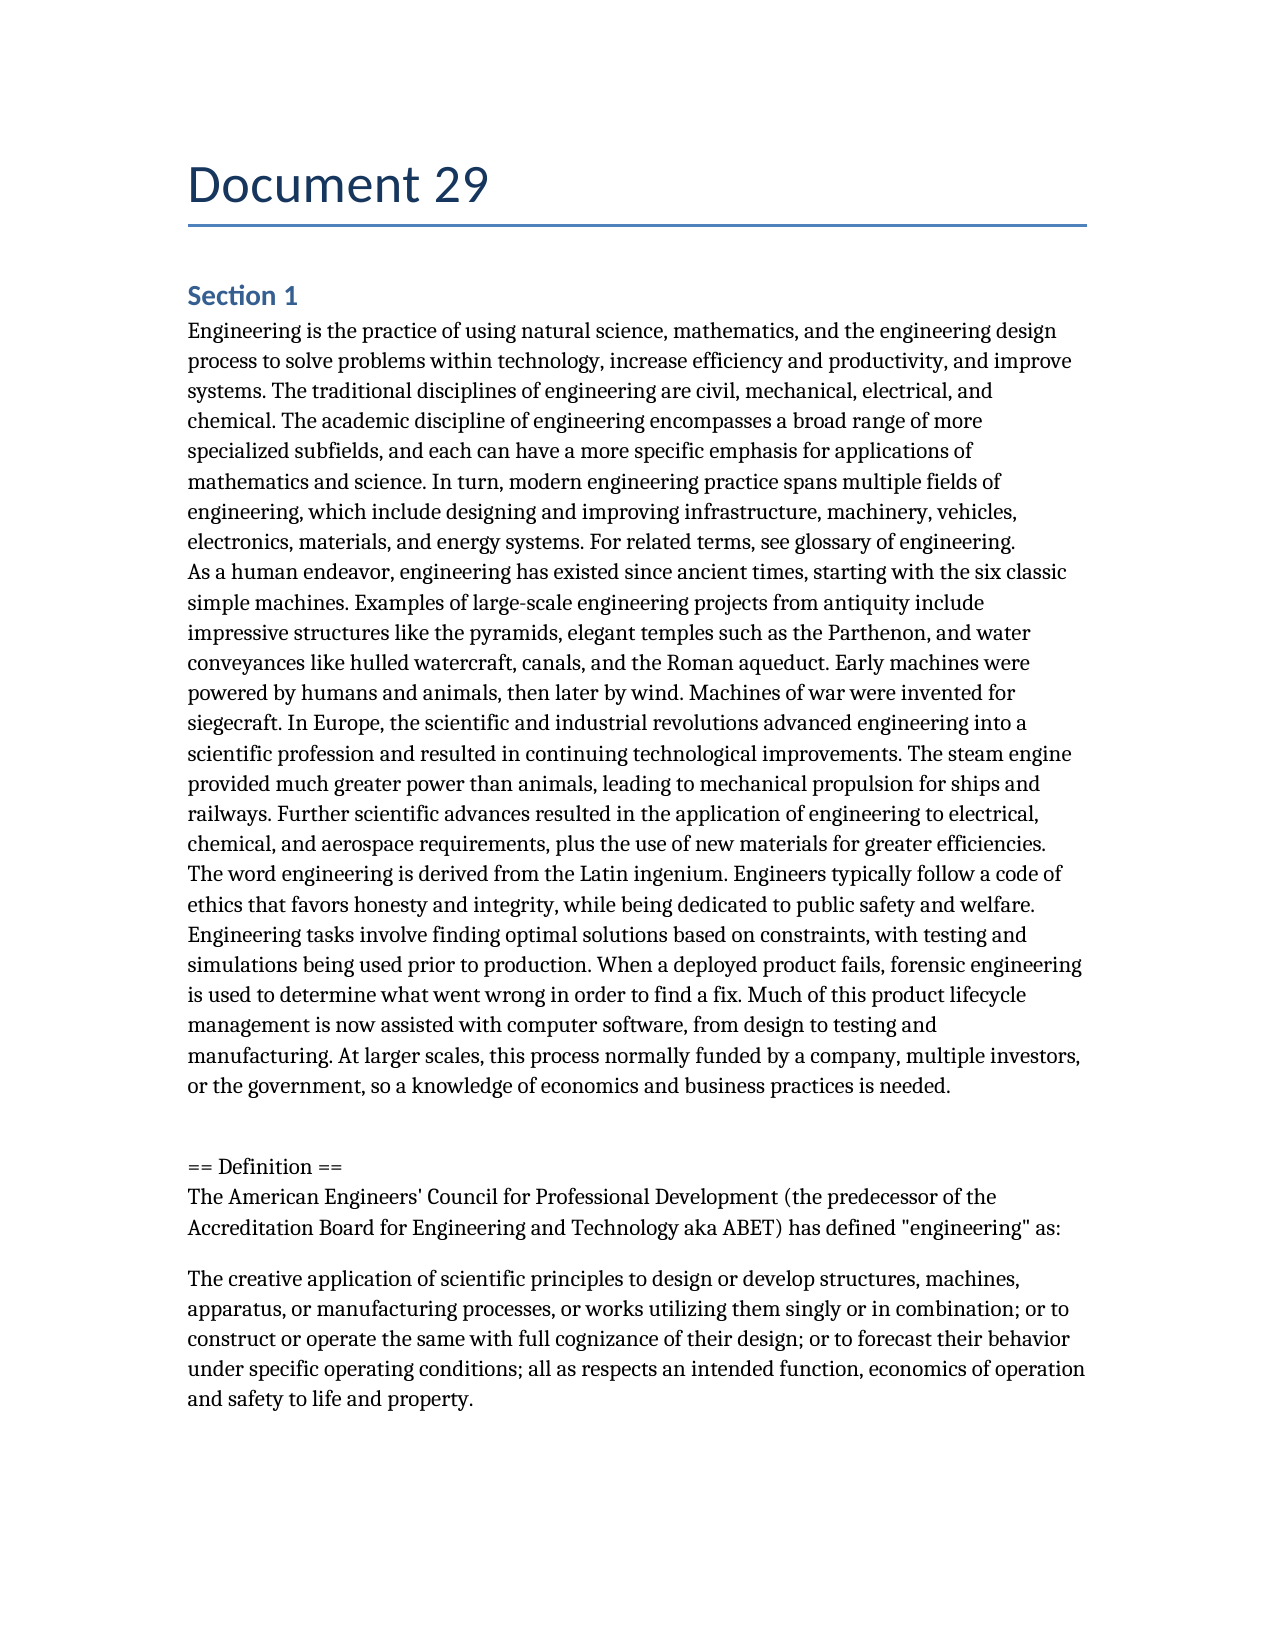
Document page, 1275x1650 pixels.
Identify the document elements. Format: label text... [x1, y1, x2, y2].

title Document 29 [187, 150, 1087, 227]
text == Definition == The American Engineers' Council for Professional Development (the predecessor of the Accreditation Board for Engineering and Technology aka ABET) has defined "engineering" as: [187, 1124, 1087, 1241]
subtitle Section 1 [187, 277, 1087, 312]
text The creative application of scientific principles to design or develop structures, machines, apparatus, or manufacturing processes, or works utilizing them singly or in combination; or to construct or operate the same with full cognizance of their design; or to forecast their behavior under specific operating conditions; all as respects an intended function, economics of operation and safety to life and property. [187, 1265, 1087, 1413]
text Engineering is the practice of using natural science, mathematics, and the engineering design process to solve problems within technology, increase efficiency and productivity, and improve systems. The traditional disciplines of engineering are civil, mechanical, electrical, and chemical. The academic discipline of engineering encompasses a broad range of more specialized subfields, and each can have a more specific emphasis for applications of mathematics and science. In turn, modern engineering practice spans multiple fields of engineering, which include designing and improving infrastructure, machinery, vehicles, electronics, materials, and energy systems. For related terms, see glossary of engineering. As a human endeavor, engineering has existed since ancient times, starting with the six classic simple machines. Examples of large-scale engineering projects from antiquity include impressive structures like the pyramids, elegant temples such as the Parthenon, and water conveyances like hulled watercraft, canals, and the Roman aqueduct. Early machines were powered by humans and animals, then later by wind. Machines of war were invented for siegecraft. In Europe, the scientific and industrial revolutions advanced engineering into a scientific profession and resulted in continuing technological improvements. The steam engine provided much greater power than animals, leading to mechanical propulsion for ships and railways. Further scientific advances resulted in the application of engineering to electrical, chemical, and aerospace requirements, plus the use of new materials for greater efficiencies. The word engineering is derived from the Latin ingenium. Engineers typically follow a code of ethics that favors honesty and integrity, while being dedicated to public safety and welfare. Engineering tasks involve finding optimal solutions based on constraints, with testing and simulations being used prior to production. When a deployed product fails, forensic engineering is used to determine what went wrong in order to find a fix. Much of this product lifecycle management is now assisted with computer software, from design to testing and manufacturing. At larger scales, this process normally funded by a company, multiple investors, or the government, so a knowledge of economics and business practices is needed. [187, 317, 1087, 1099]
